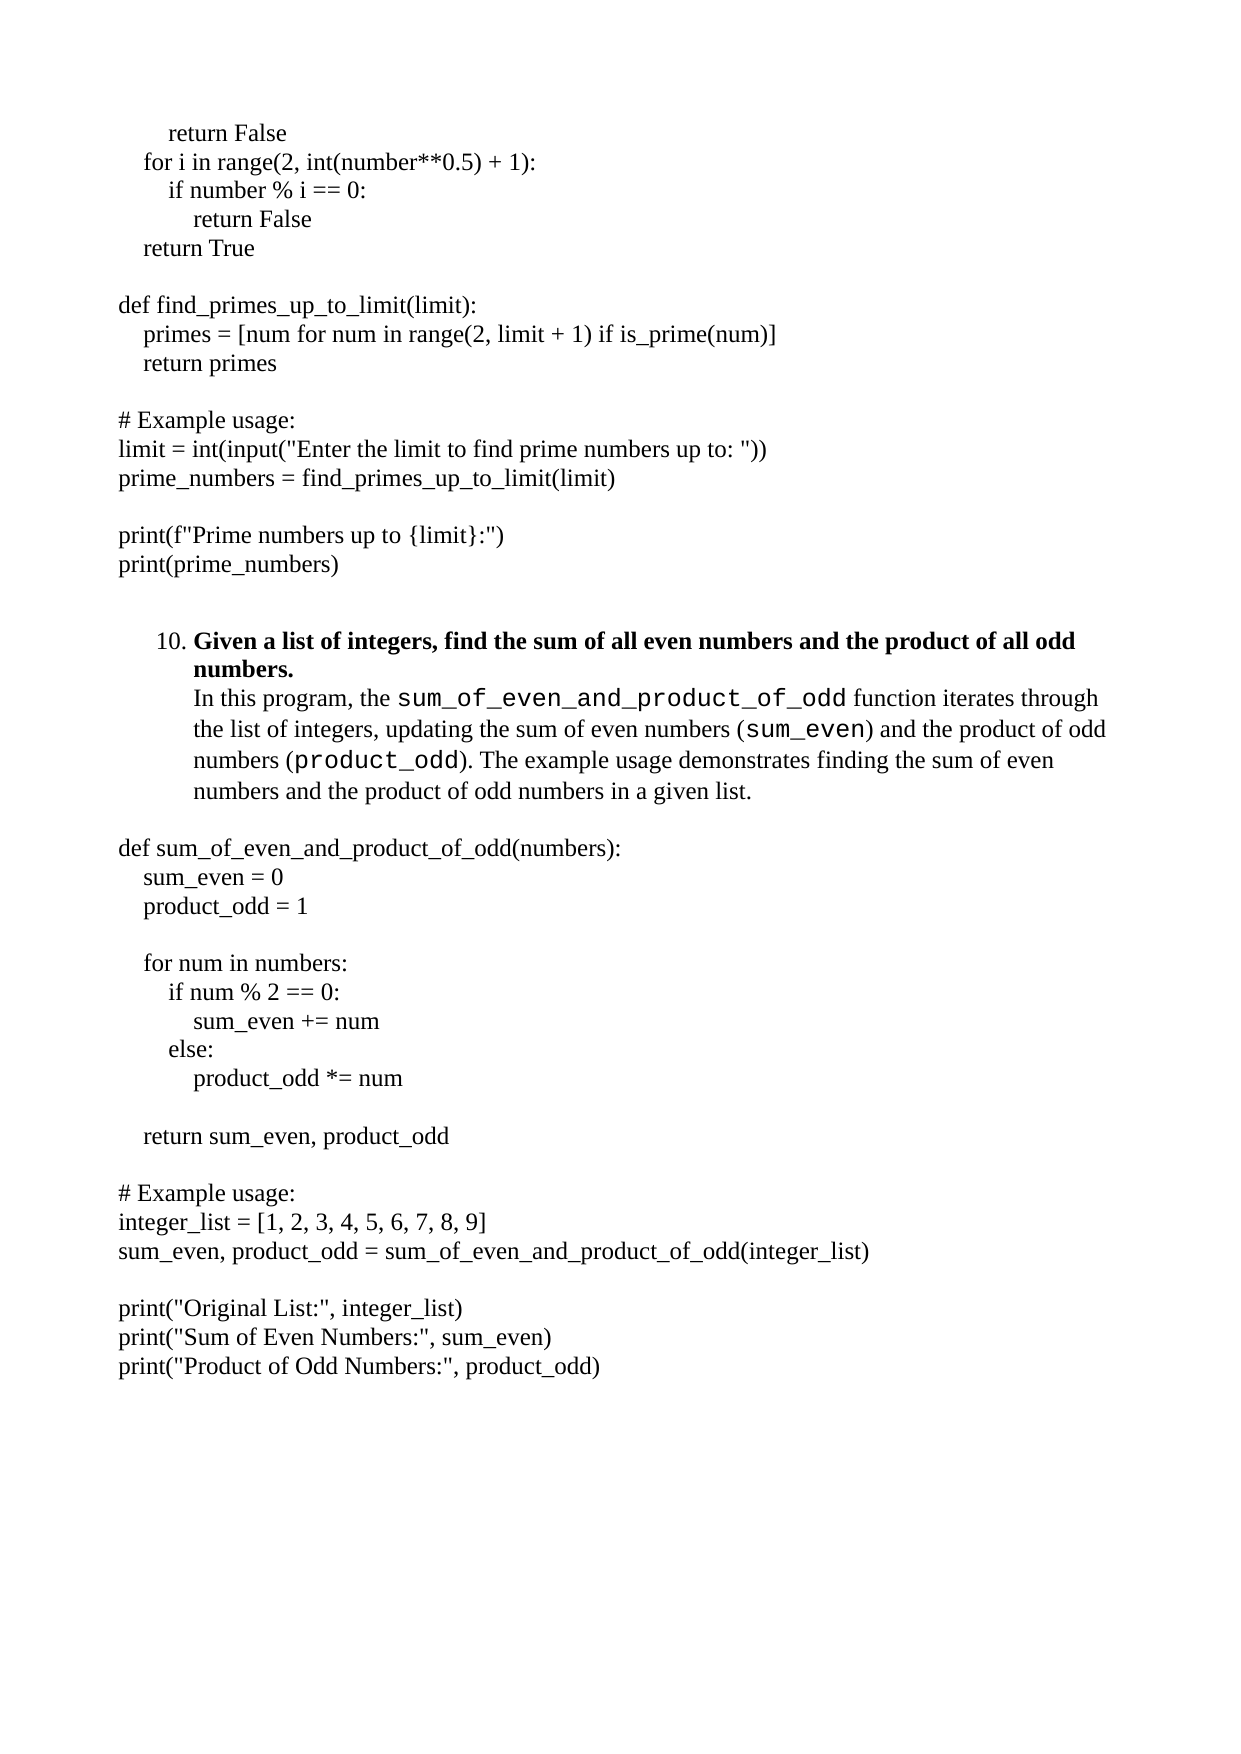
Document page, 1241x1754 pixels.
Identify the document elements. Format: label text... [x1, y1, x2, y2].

text # Example usage: [118, 1178, 1122, 1207]
text print(f"Prime numbers up to {limit}:") [118, 521, 1122, 549]
text for num in numbers: [118, 948, 1122, 977]
text for i in range(2, int(number**0.5) + 1): [118, 147, 1122, 176]
text return sum_even, product_odd [118, 1121, 1122, 1149]
text primes = [num for num in range(2, limit + 1) if is_prime(num)] [118, 319, 1122, 348]
text if num % 2 == 0: [118, 977, 1122, 1006]
text sum_even, product_odd = sum_of_even_and_product_of_odd(integer_list) [118, 1236, 1122, 1264]
text print("Product of Odd Numbers:", product_odd) [118, 1351, 1122, 1379]
text return False [118, 204, 1122, 233]
text print(prime_numbers) [118, 549, 1122, 578]
text return primes [118, 348, 1122, 377]
text prime_numbers = find_primes_up_to_limit(limit) [118, 463, 1122, 492]
text return True [118, 233, 1122, 262]
text sum_even = 0 [118, 862, 1122, 891]
text # Example usage: [118, 406, 1122, 434]
text product_odd = 1 [118, 891, 1122, 919]
text integer_list = [1, 2, 3, 4, 5, 6, 7, 8, 9] [118, 1207, 1122, 1236]
text limit = int(input("Enter the limit to find prime numbers up to: ")) [118, 434, 1122, 463]
text sum_even += num [118, 1006, 1122, 1034]
text def find_primes_up_to_limit(limit): [118, 291, 1122, 319]
text print("Original List:", integer_list) [118, 1293, 1122, 1322]
text print("Sum of Even Numbers:", sum_even) [118, 1322, 1122, 1351]
list Given a list of integers, find the sum of all even numbers and the product of all odd numbers. In this program, the sum_of_even_and_product_of_odd function iterates through the list of integers, updating the sum of even numbers (sum_even) and the product of odd numbers (product_odd). The example usage demonstrates finding the sum of even numbers and the product of odd numbers in a given list. [156, 626, 1122, 804]
text if number % i == 0: [118, 176, 1122, 204]
text product_odd *= num [118, 1063, 1122, 1092]
text else: [118, 1034, 1122, 1063]
text def sum_of_even_and_product_of_odd(numbers): [118, 833, 1122, 862]
text return False [118, 118, 1122, 147]
